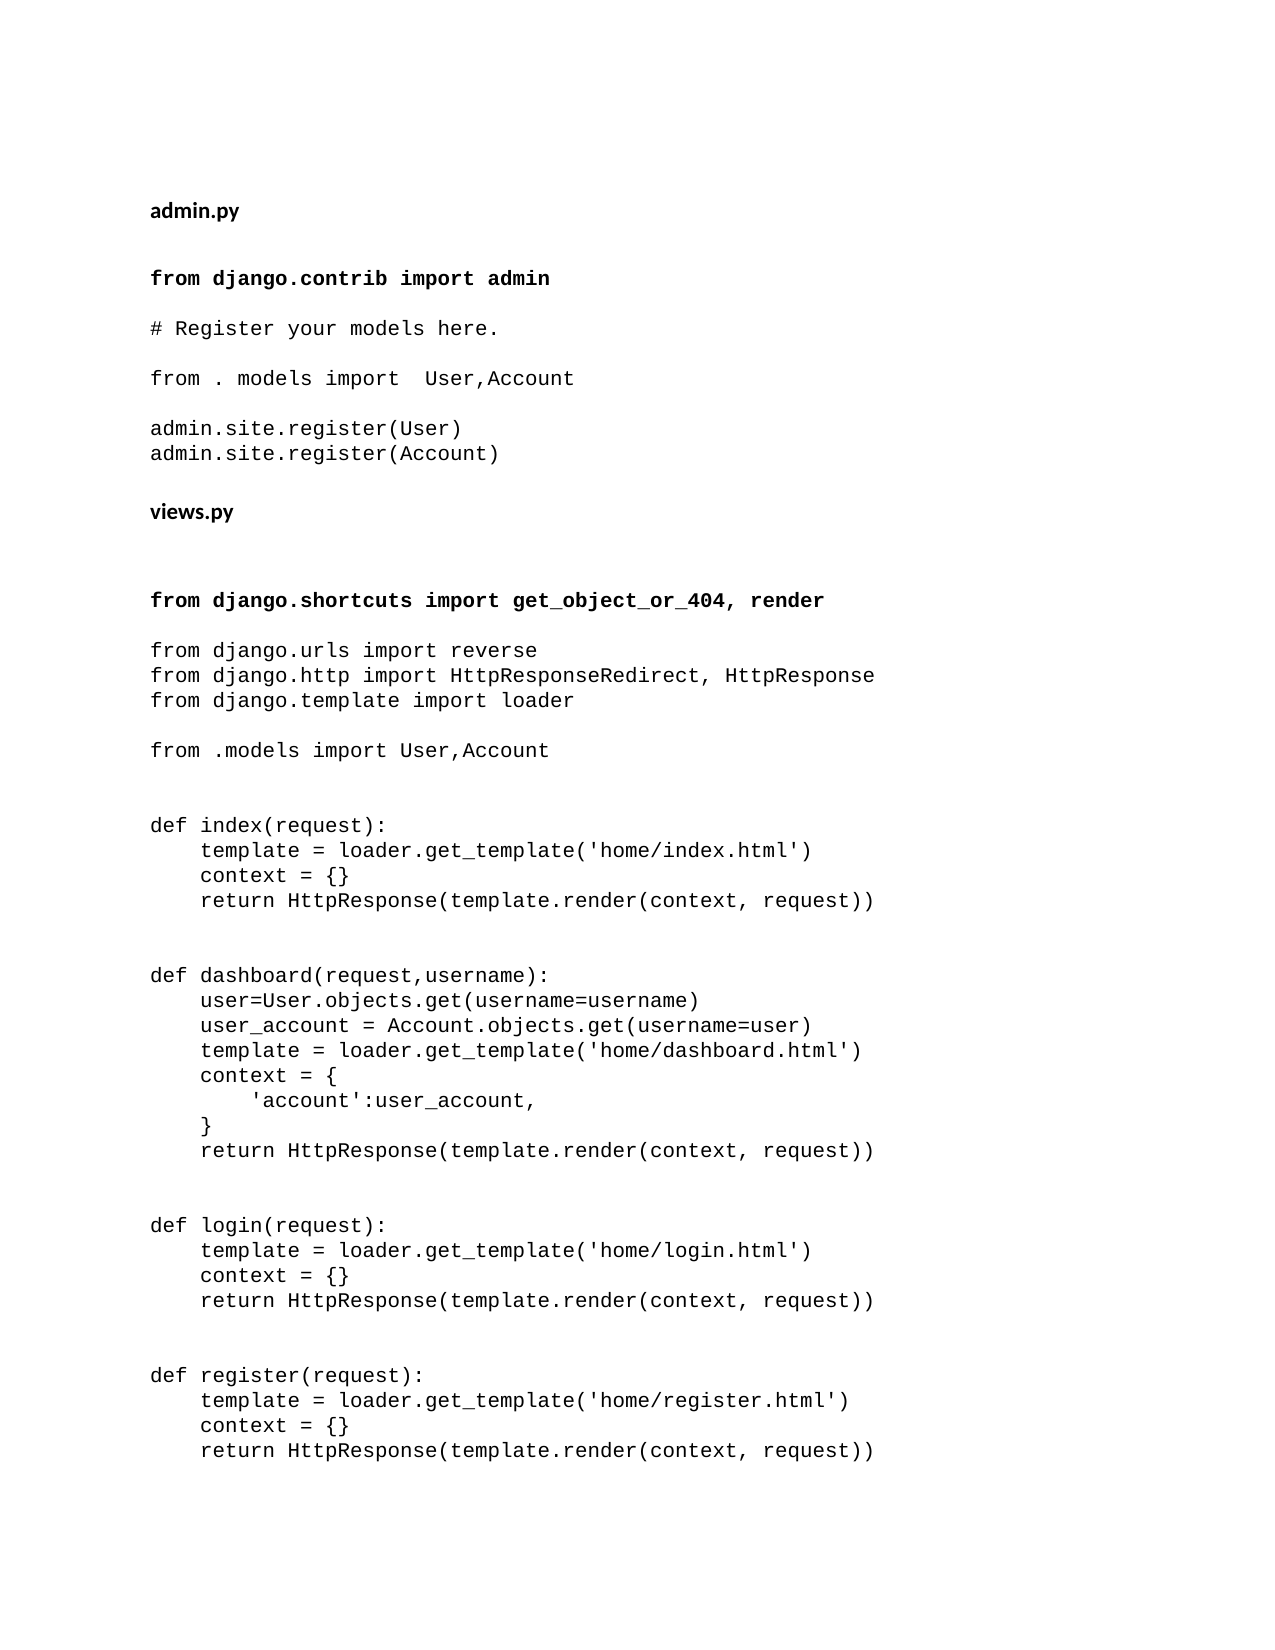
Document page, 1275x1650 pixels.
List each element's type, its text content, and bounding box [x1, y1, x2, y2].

text admin.site.register(User) [150, 418, 1125, 441]
text from django.shortcuts import get_object_or_404, render [150, 590, 1125, 613]
text # Register your models here. [150, 318, 1125, 341]
text admin.py [150, 196, 1125, 224]
text context = {} [150, 865, 1125, 888]
text return HttpResponse(template.render(context, request)) [150, 1440, 1125, 1463]
text return HttpResponse(template.render(context, request)) [150, 1290, 1125, 1313]
text template = loader.get_template('home/index.html') [150, 840, 1125, 863]
text } [150, 1115, 1125, 1138]
text user=User.objects.get(username=username) [150, 990, 1125, 1013]
text context = { [150, 1065, 1125, 1088]
text def register(request): [150, 1365, 1125, 1388]
text template = loader.get_template('home/dashboard.html') [150, 1040, 1125, 1063]
text template = loader.get_template('home/register.html') [150, 1390, 1125, 1413]
text def login(request): [150, 1215, 1125, 1238]
text from django.urls import reverse [150, 640, 1125, 663]
text views.py [150, 497, 1125, 525]
text admin.site.register(Account) [150, 443, 1125, 466]
text return HttpResponse(template.render(context, request)) [150, 890, 1125, 913]
text def dashboard(request,username): [150, 965, 1125, 988]
text from . models import User,Account [150, 368, 1125, 391]
text user_account = Account.objects.get(username=user) [150, 1015, 1125, 1038]
text from django.contrib import admin [150, 268, 1125, 291]
text from django.template import loader [150, 690, 1125, 713]
text 'account':user_account, [150, 1090, 1125, 1113]
text def index(request): [150, 815, 1125, 838]
text from django.http import HttpResponseRedirect, HttpResponse [150, 665, 1125, 688]
text from .models import User,Account [150, 740, 1125, 763]
text return HttpResponse(template.render(context, request)) [150, 1140, 1125, 1163]
text template = loader.get_template('home/login.html') [150, 1240, 1125, 1263]
text context = {} [150, 1265, 1125, 1288]
text context = {} [150, 1415, 1125, 1438]
